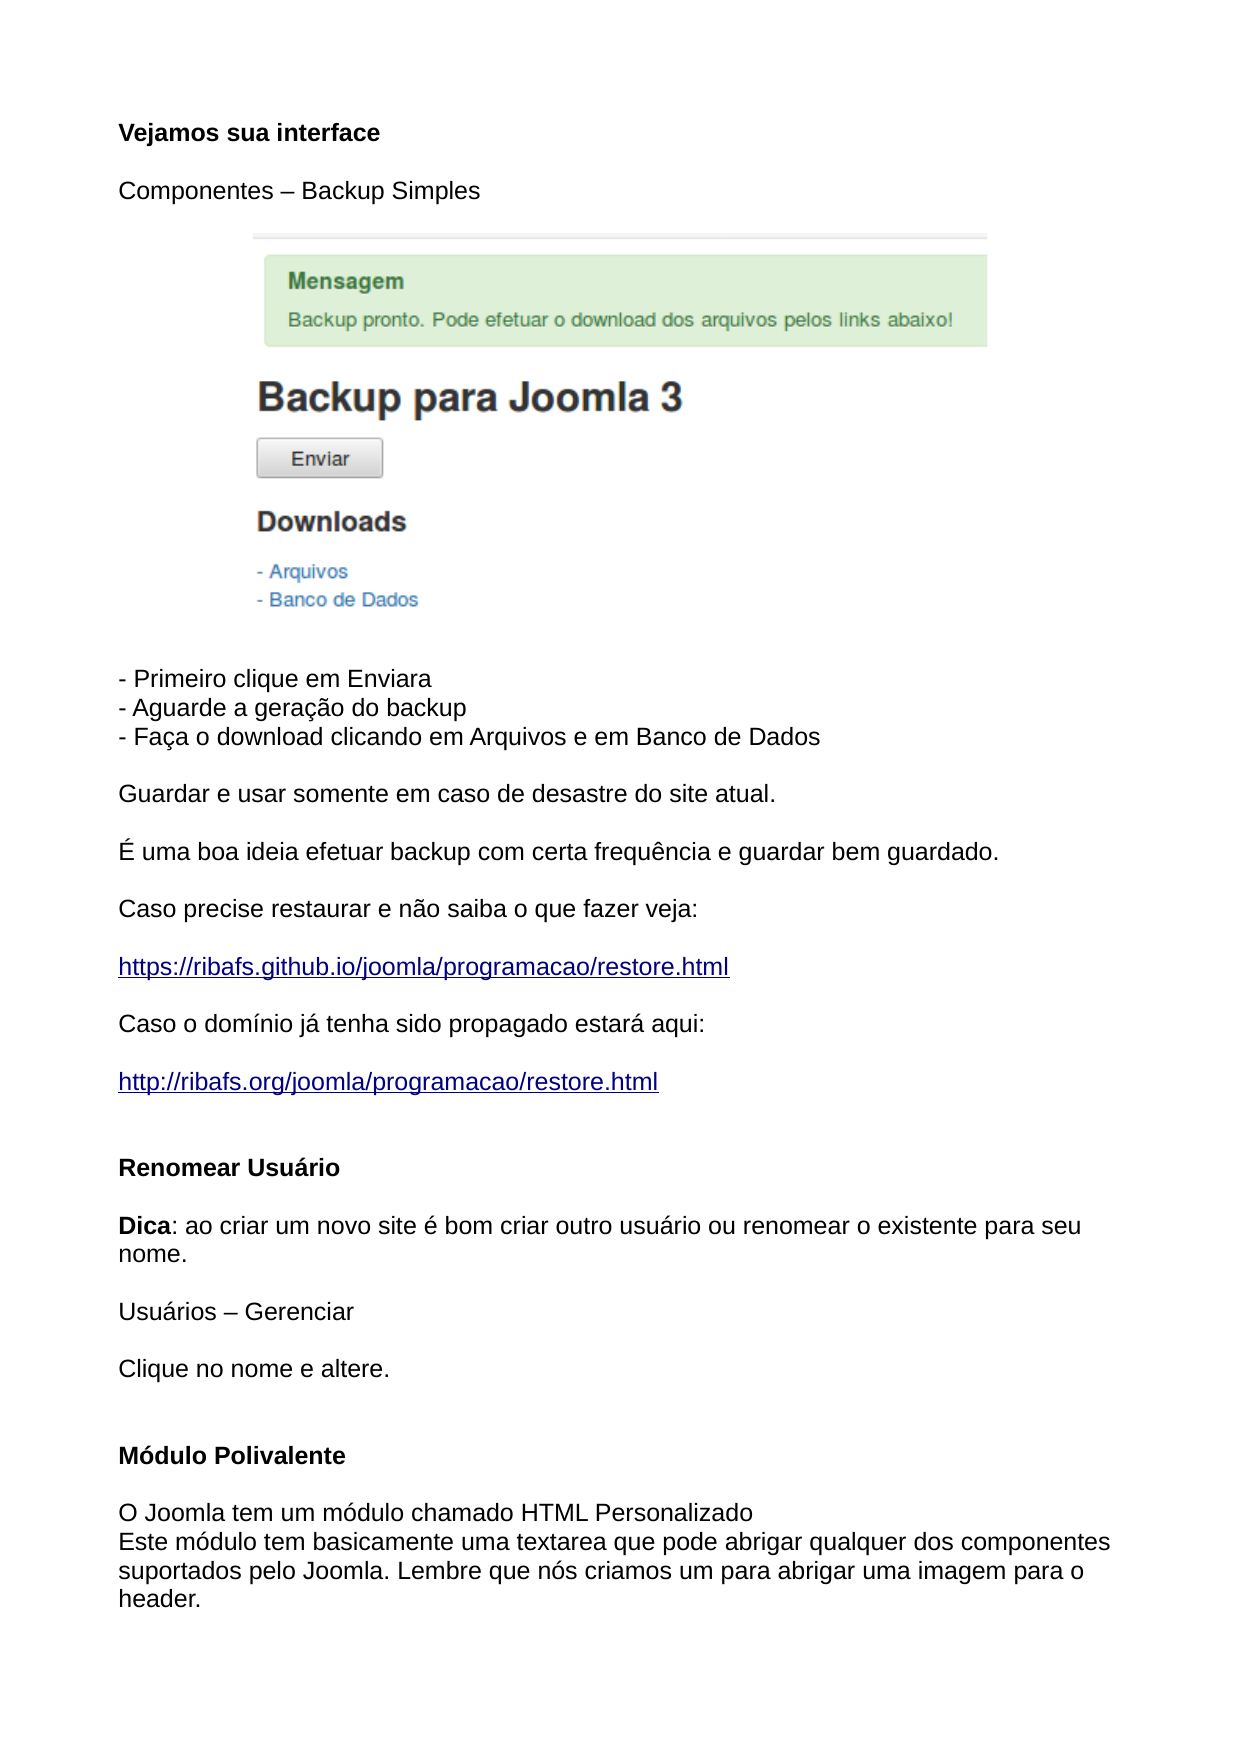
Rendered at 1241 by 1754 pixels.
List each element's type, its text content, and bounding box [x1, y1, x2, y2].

text É uma boa ideia efetuar backup com certa frequência e guardar bem guardado. [118, 837, 1122, 866]
text Módulo Polivalente [118, 1441, 1122, 1469]
text http://ribafs.org/joomla/programacao/restore.html [118, 1067, 1122, 1096]
text Componentes – Backup Simples [118, 176, 1122, 204]
text Dica: ao criar um novo site é bom criar outro usuário ou renomear o existente para seu nome. [118, 1211, 1122, 1268]
text Vejamos sua interface [118, 118, 1122, 147]
text https://ribafs.github.io/joomla/programacao/restore.html [118, 952, 1122, 981]
text Guardar e usar somente em caso de desastre do site atual. [118, 779, 1122, 808]
text Usuários – Gerenciar [118, 1297, 1122, 1326]
text Este módulo tem basicamente uma textarea que pode abrigar qualquer dos componentes suportados pelo Joomla. Lembre que nós criamos um para abrigar uma imagem para o header. [118, 1527, 1122, 1613]
text Clique no nome e altere. [118, 1354, 1122, 1383]
text - Faça o download clicando em Arquivos e em Banco de Dados [118, 722, 1122, 751]
text Caso precise restaurar e não saiba o que fazer veja: [118, 894, 1122, 923]
text Renomear Usuário [118, 1153, 1122, 1182]
text O Joomla tem um módulo chamado HTML Personalizado [118, 1498, 1122, 1527]
text - Aguarde a geração do backup [118, 693, 1122, 722]
text - Primeiro clique em Enviara [118, 664, 1122, 693]
picture [252, 233, 988, 627]
text Caso o domínio já tenha sido propagado estará aqui: [118, 1009, 1122, 1038]
